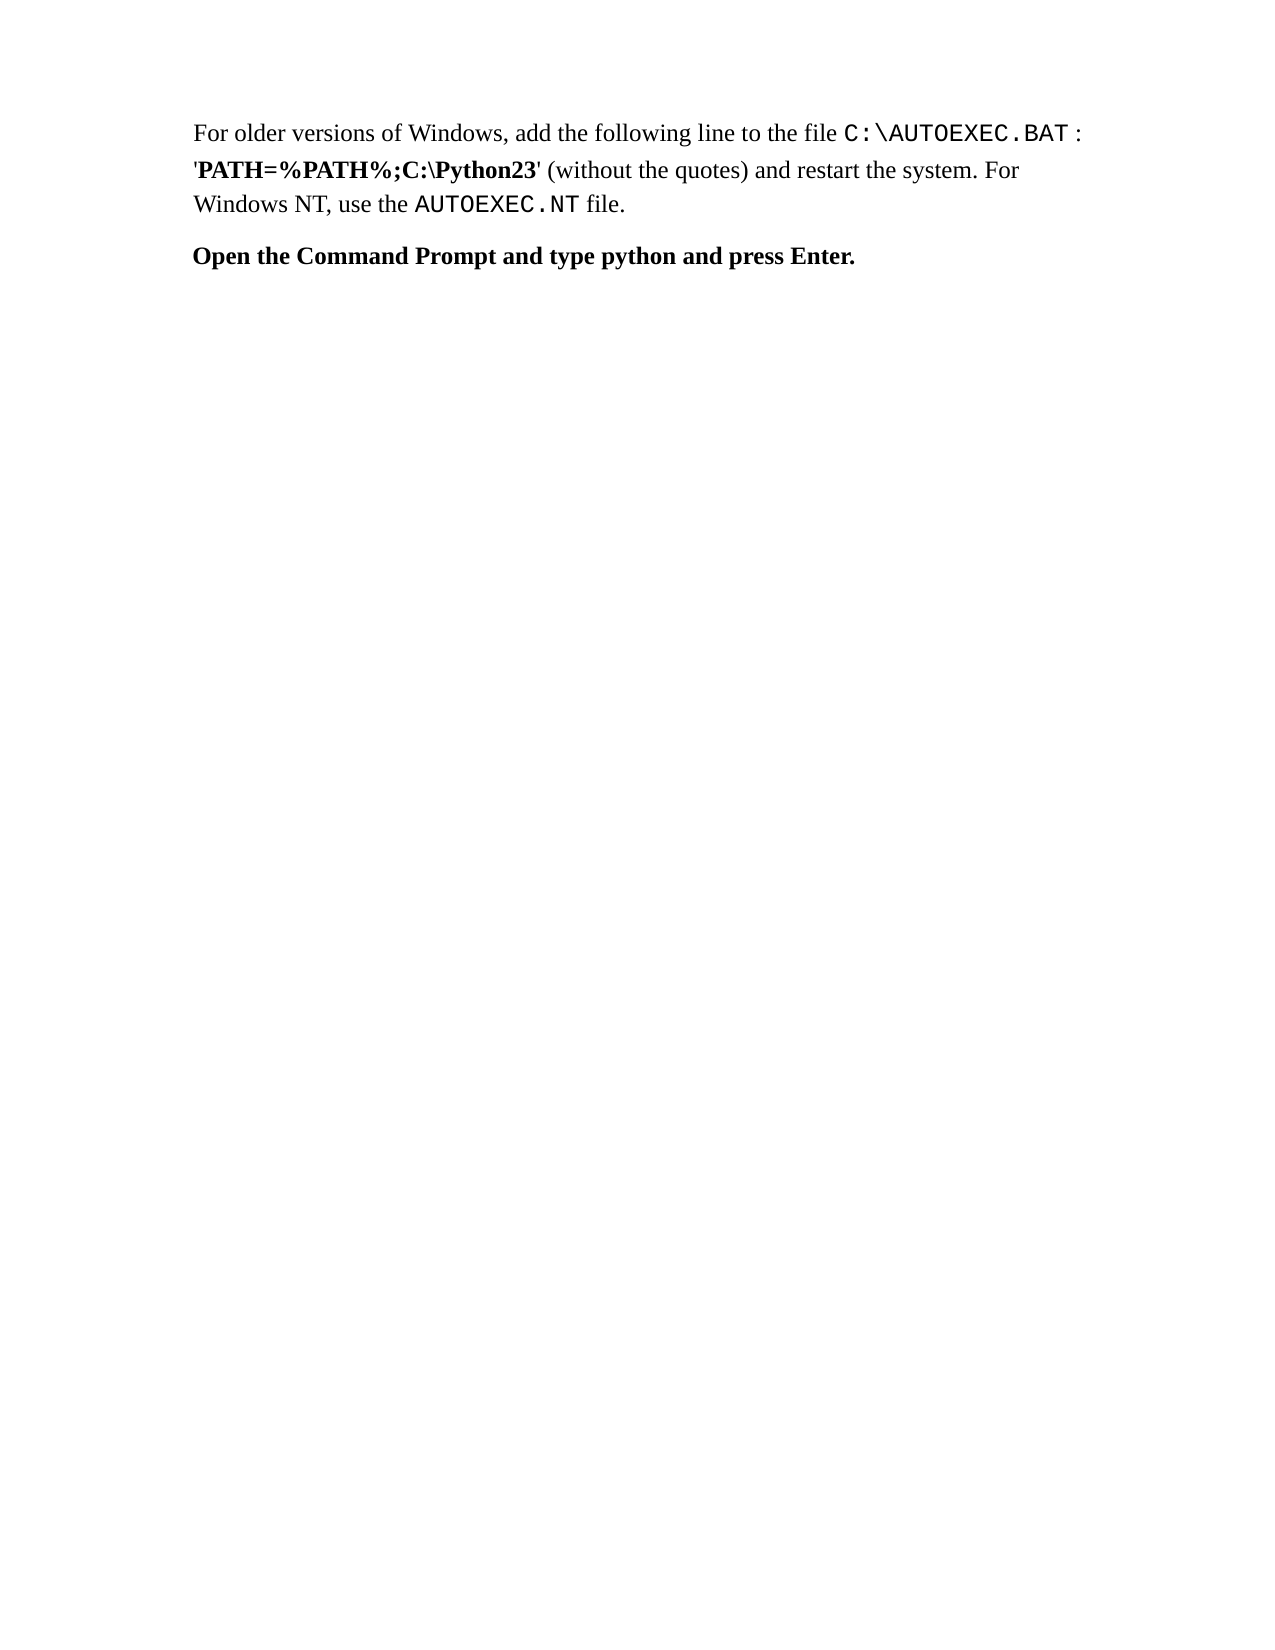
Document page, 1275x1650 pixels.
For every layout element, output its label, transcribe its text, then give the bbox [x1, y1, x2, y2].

text Open the Command Prompt and type python and press Enter. [118, 241, 1082, 269]
text For older versions of Windows, add the following line to the file C:\AUTOEXEC.BAT : 'PATH=%PATH%;C:\Python23' (without the quotes) and restart the system. For Windows NT, use the AUTOEXEC.NT file. [193, 118, 1082, 220]
